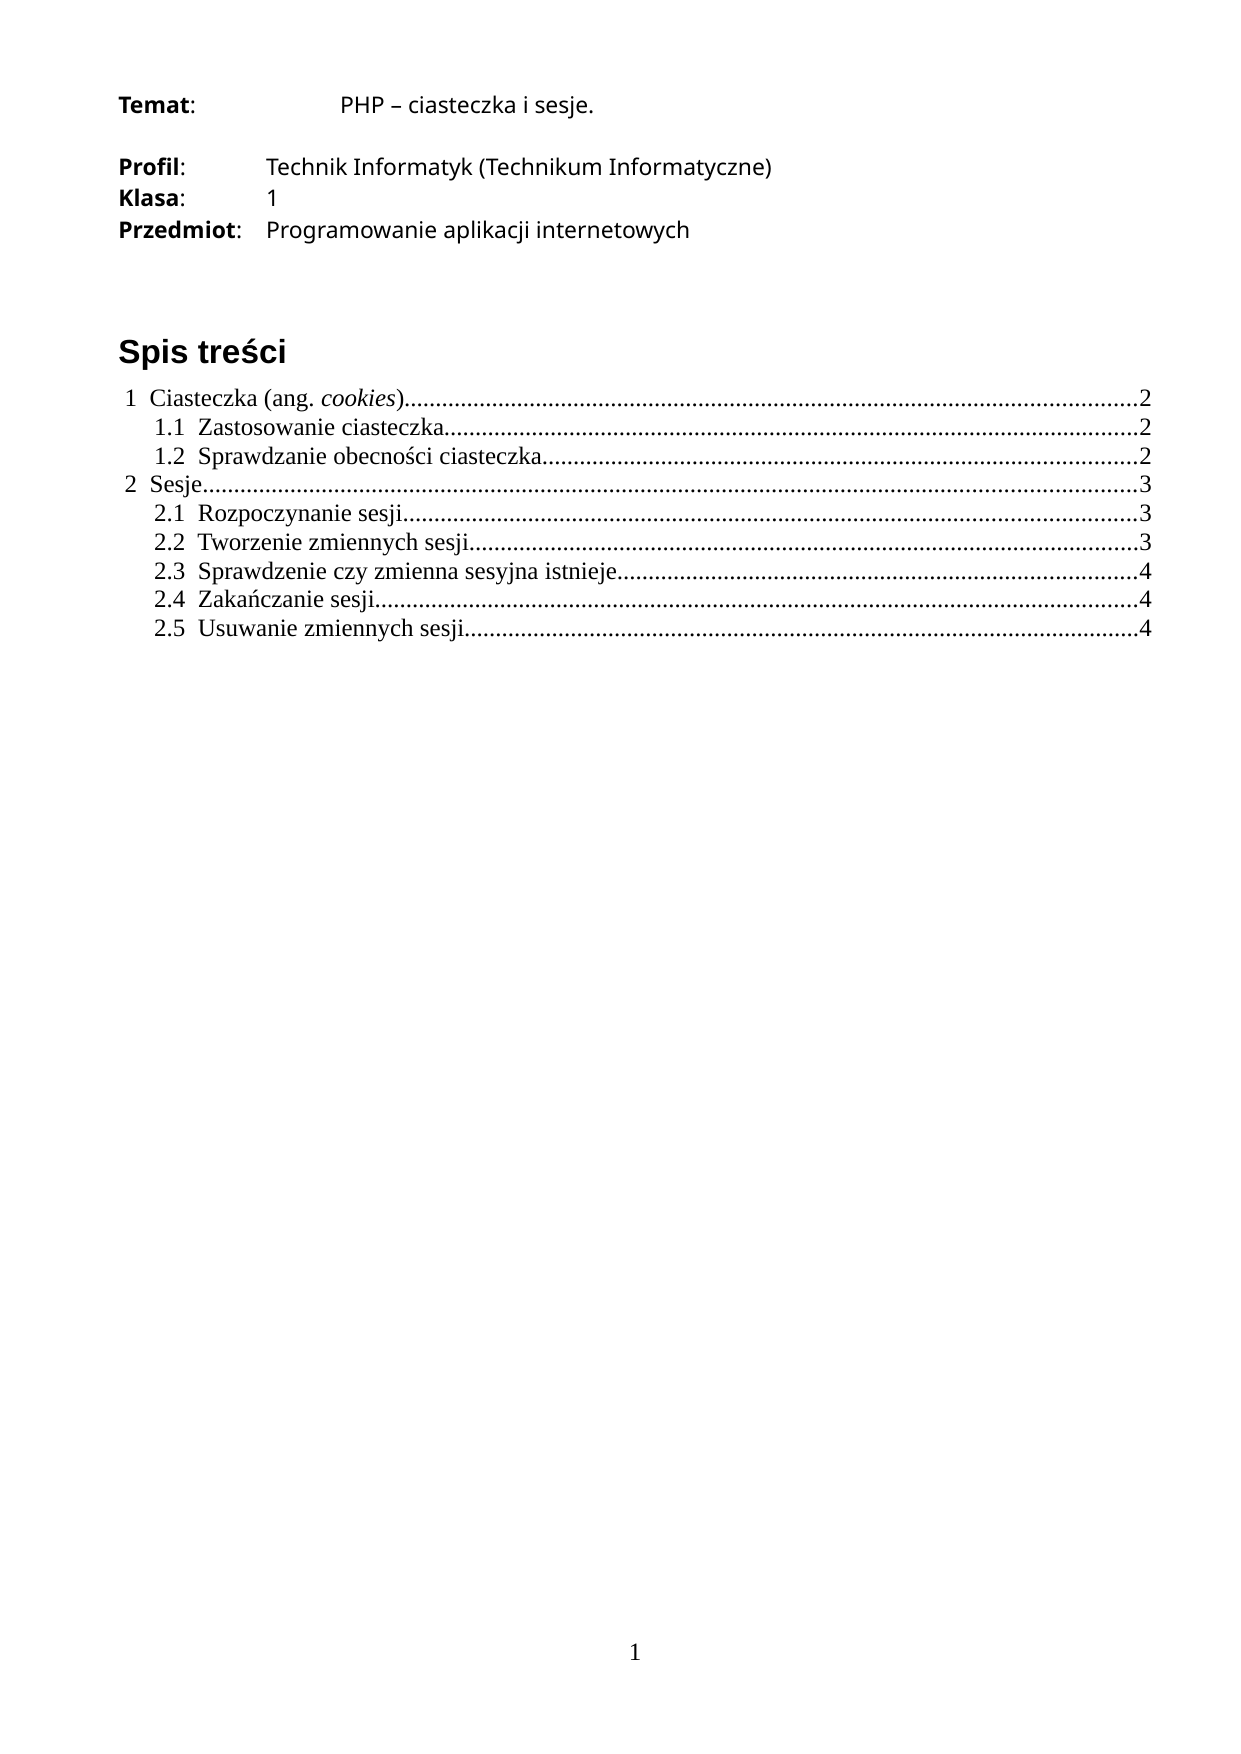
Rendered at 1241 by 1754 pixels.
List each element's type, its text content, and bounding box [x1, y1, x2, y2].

text 2.4 Zakańczanie sesji 4 [148, 584, 1152, 613]
text 1 Ciasteczka (ang. cookies) 2 [118, 383, 1152, 412]
text 1.2 Sprawdzanie obecności ciasteczka 2 [148, 441, 1152, 469]
text Przedmiot: Programowanie aplikacji internetowych [118, 213, 1152, 245]
text 2.5 Usuwanie zmiennych sesji 4 [148, 613, 1152, 642]
text 1.1 Zastosowanie ciasteczka 2 [148, 412, 1152, 441]
text 2.3 Sprawdzenie czy zmienna sesyjna istnieje 4 [148, 556, 1152, 584]
text 2 Sesje 3 [118, 469, 1152, 498]
subtitle Spis treści [118, 332, 1152, 371]
text Klasa: 1 [118, 182, 1152, 213]
text Temat: PHP – ciasteczka i sesje. [118, 88, 1152, 120]
text 2.2 Tworzenie zmiennych sesji 3 [148, 527, 1152, 556]
text Profil: Technik Informatyk (Technikum Informatyczne) [118, 151, 1152, 182]
text 2.1 Rozpoczynanie sesji 3 [148, 498, 1152, 527]
